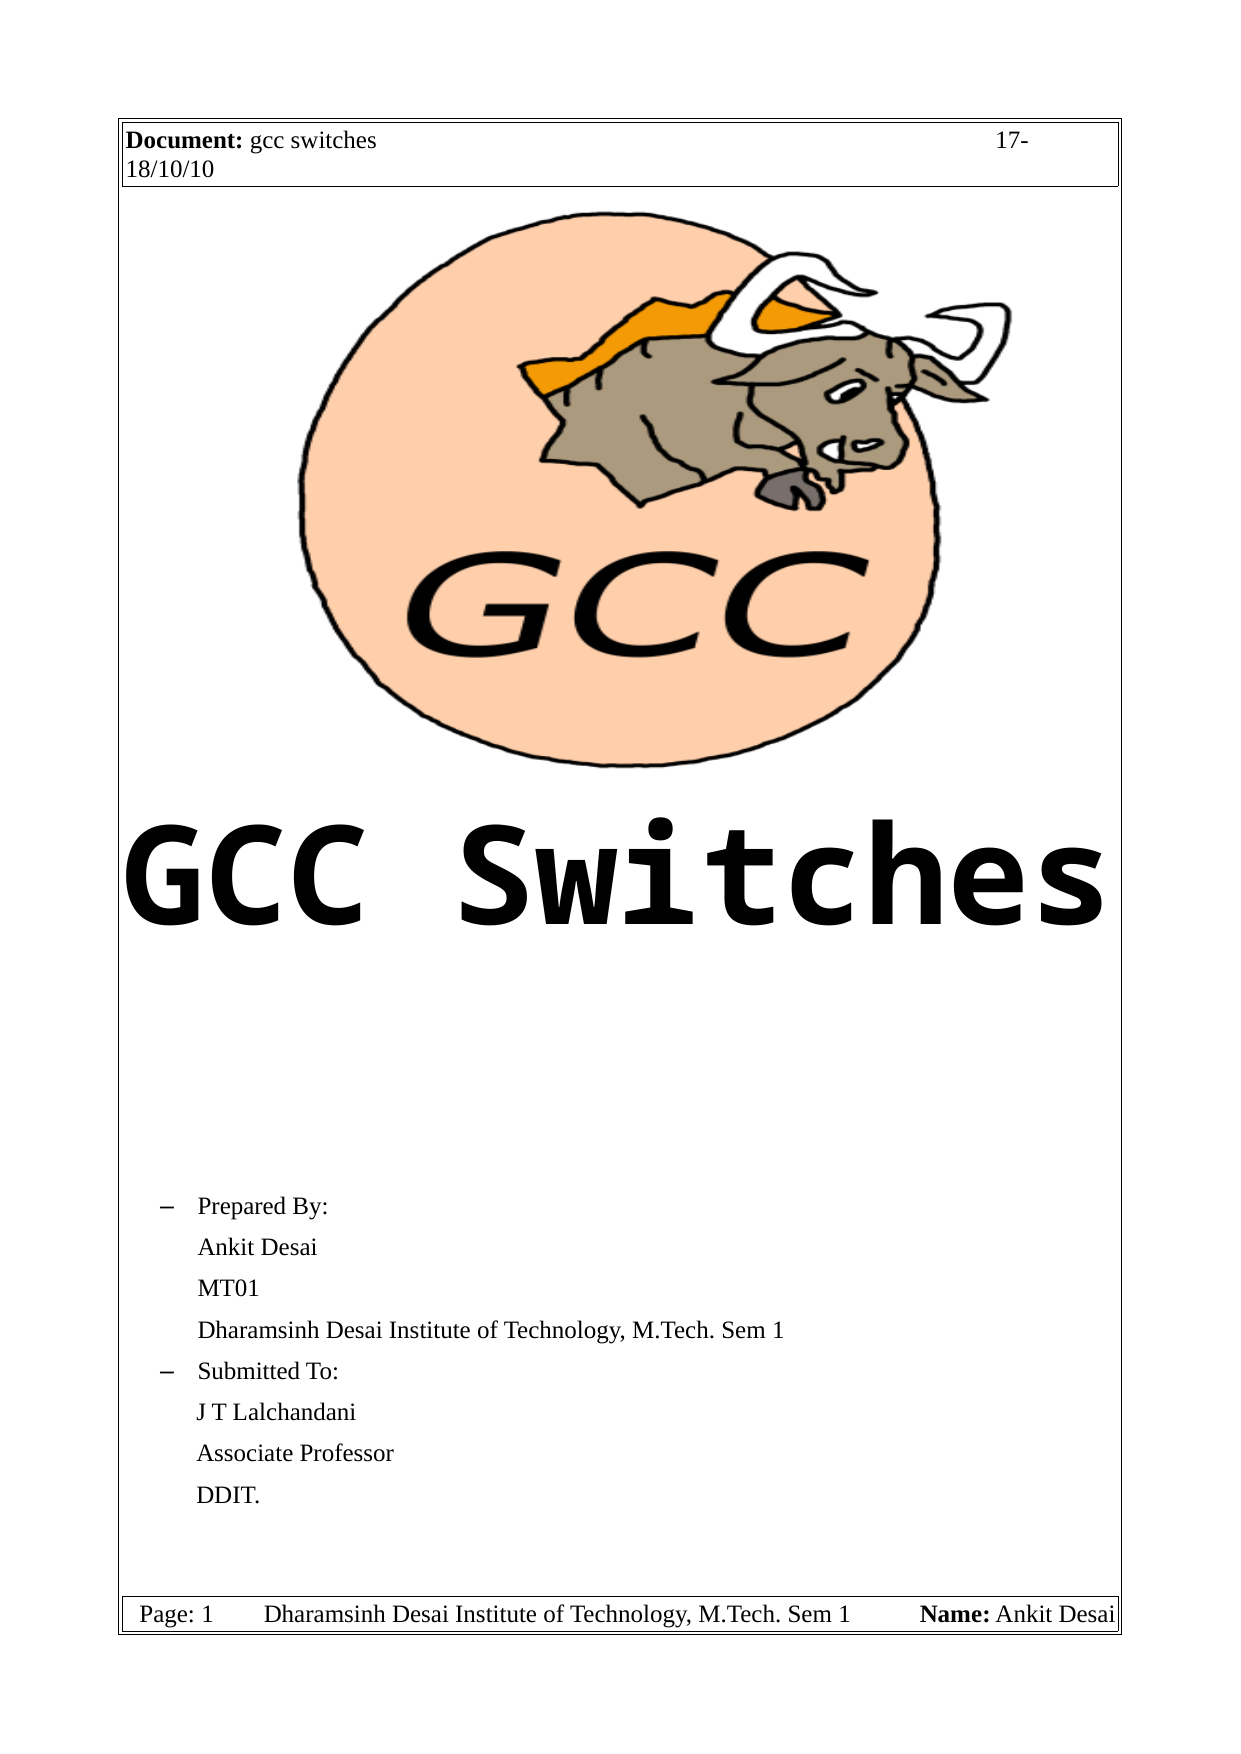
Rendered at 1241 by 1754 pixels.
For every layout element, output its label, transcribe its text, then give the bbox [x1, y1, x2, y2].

text J T Lalchandani [122, 1397, 1118, 1426]
list Prepared By: [160, 1191, 1118, 1220]
text Associate Professor [122, 1438, 1118, 1467]
list Submitted To: [160, 1356, 1118, 1385]
text DDIT. [122, 1480, 1118, 1508]
picture [283, 202, 1027, 778]
list Dharamsinh Desai Institute of Technology, M.Tech. Sem 1 [160, 1315, 1118, 1343]
list MT01 [160, 1273, 1118, 1302]
text GCC Switches [122, 187, 1118, 965]
list Ankit Desai [160, 1232, 1118, 1261]
